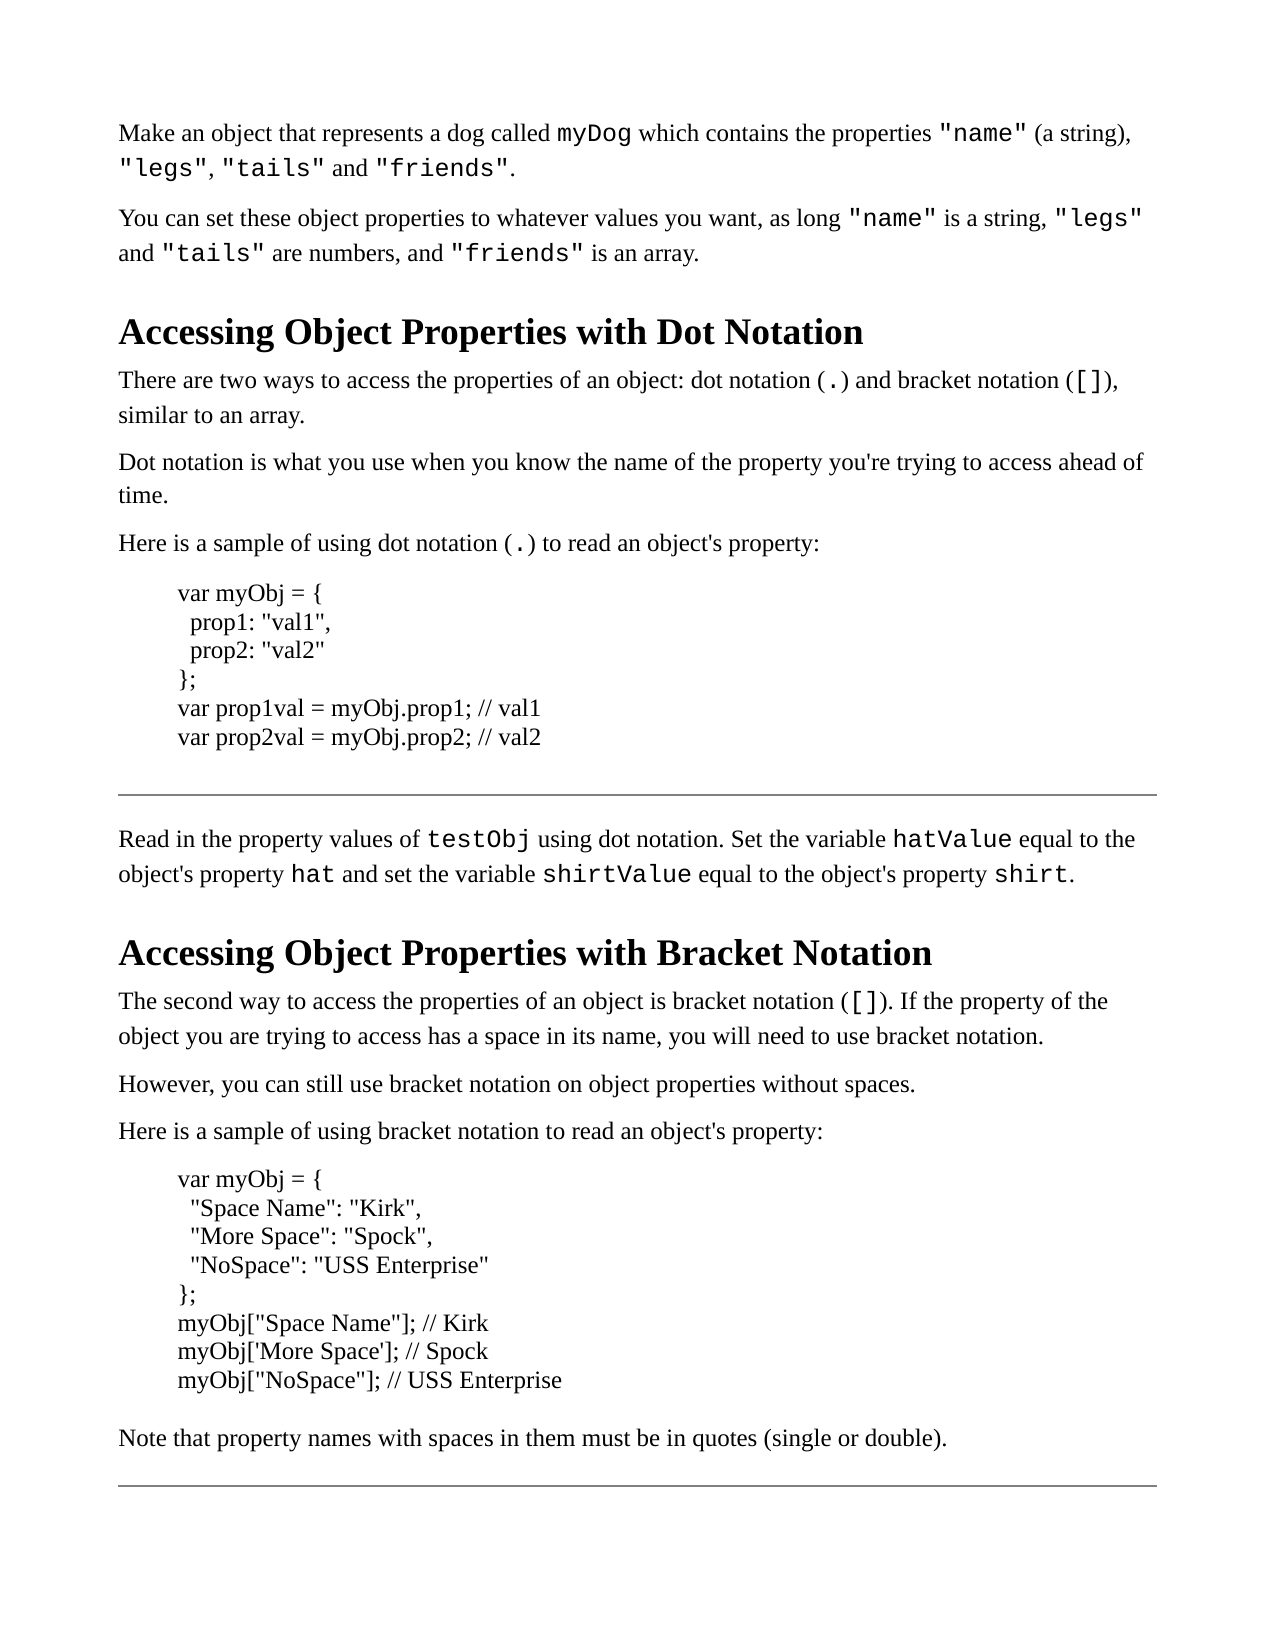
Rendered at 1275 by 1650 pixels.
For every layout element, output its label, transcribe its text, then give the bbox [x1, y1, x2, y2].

text Dot notation is what you use when you know the name of the property you're trying to access ahead of time. [118, 447, 1157, 509]
text Here is a sample of using dot notation (.) to read an object's property: [118, 528, 1157, 559]
text Here is a sample of using bracket notation to read an object's property: [118, 1116, 1157, 1145]
text There are two ways to access the properties of an object: dot notation (.) and bracket notation ([]), similar to an array. [118, 365, 1157, 429]
subtitle Accessing Object Properties with Bracket Notation [118, 930, 1157, 973]
text The second way to access the properties of an object is bracket notation ([]). If the property of the object you are trying to access has a space in its name, you will need to use bracket notation. [118, 986, 1157, 1050]
text var myObj = { prop1: "val1", prop2: "val2" }; var prop1val = myObj.prop1; // val1 var prop2val = myObj.prop2; // val2 [177, 578, 1098, 751]
subtitle Accessing Object Properties with Dot Notation [118, 309, 1157, 352]
text However, you can still use bracket notation on object properties without spaces. [118, 1069, 1157, 1097]
text You can set these object properties to whatever values you want, as long "name" is a string, "legs" and "tails" are numbers, and "friends" is an array. [118, 203, 1157, 269]
text Note that property names with spaces in them must be in quotes (single or double). [118, 1423, 1157, 1452]
text Read in the property values of testObj using dot notation. Set the variable hatValue equal to the object's property hat and set the variable shirtValue equal to the object's property shirt. [118, 824, 1157, 890]
text Make an object that represents a dog called myDog which contains the properties "name" (a string), "legs", "tails" and "friends". [118, 118, 1157, 184]
text var myObj = { "Space Name": "Kirk", "More Space": "Spock", "NoSpace": "USS Enterprise" }; myObj["Space Name"]; // Kirk myObj['More Space']; // Spock myObj["NoSpace"]; // USS Enterprise [177, 1164, 1098, 1394]
